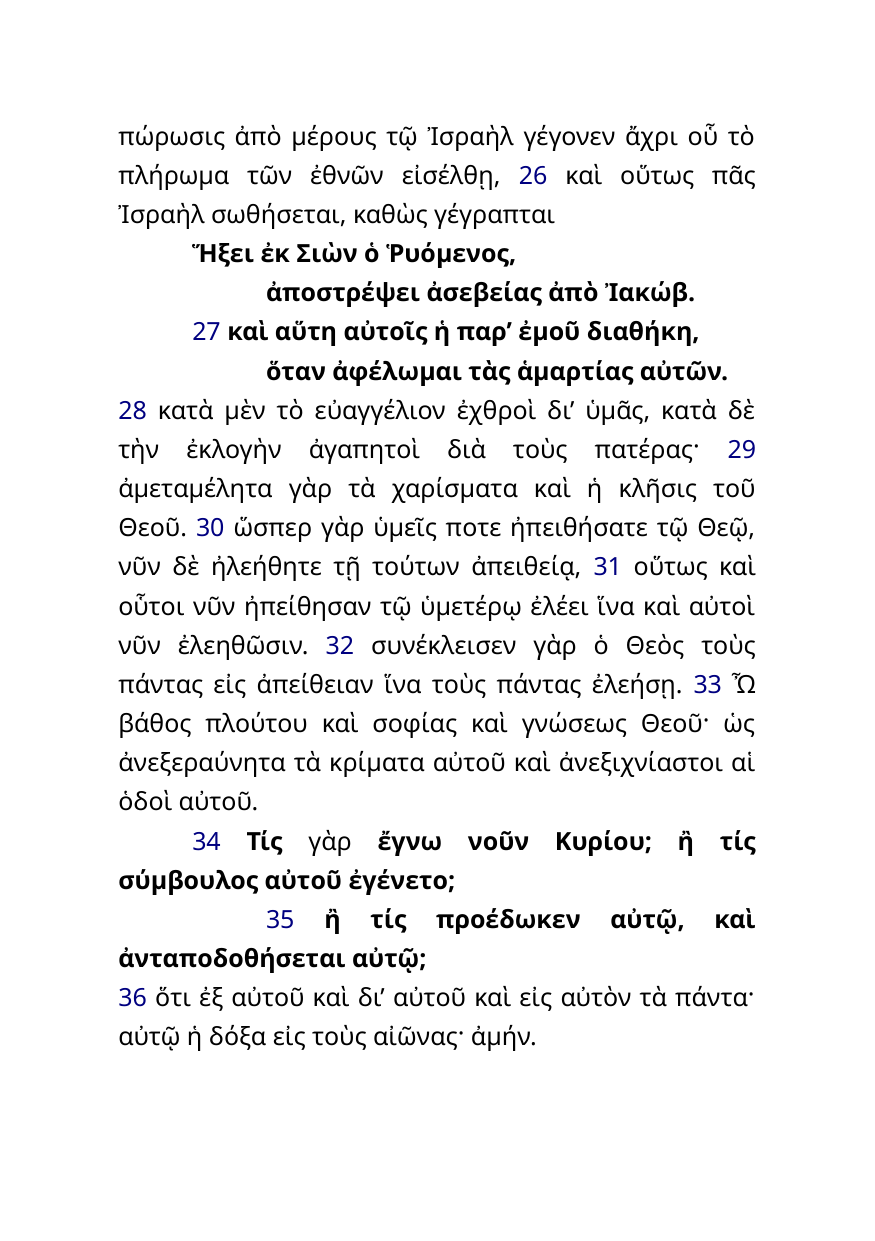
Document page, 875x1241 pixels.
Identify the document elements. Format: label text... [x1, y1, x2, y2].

text πώρωσις ἀπὸ μέρους τῷ Ἰσραὴλ γέγονεν ἄχρι οὗ τὸ πλήρωμα τῶν ἐθνῶν εἰσέλθῃ, 26 καὶ οὕτως πᾶς Ἰσραὴλ σωθήσεται, καθὼς γέγραπται [118, 118, 756, 231]
text ἀποστρέψει ἀσεβείας ἀπὸ Ἰακώβ. [118, 275, 756, 309]
text 36 ὅτι ἐξ αὐτοῦ καὶ δι’ αὐτοῦ καὶ εἰς αὐτὸν τὰ πάντα· αὐτῷ ἡ δόξα εἰς τοὺς αἰῶνας· ἀμήν. [118, 980, 756, 1053]
text 34 Τίς γὰρ ἔγνω νοῦν Κυρίου; ἢ τίς σύμβουλος αὐτοῦ ἐγένετο; [118, 823, 756, 896]
text ὅταν ἀφέλωμαι τὰς ἁμαρτίας αὐτῶν. [118, 353, 756, 387]
text 35 ἢ τίς προέδωκεν αὐτῷ, καὶ ἀνταποδοθήσεται αὐτῷ; [118, 901, 756, 975]
text Ἥξει ἐκ Σιὼν ὁ Ῥυόμενος, [118, 236, 756, 270]
text 27 καὶ αὕτη αὐτοῖς ἡ παρ’ ἐμοῦ διαθήκη, [118, 314, 756, 348]
text 28 κατὰ μὲν τὸ εὐαγγέλιον ἐχθροὶ δι’ ὑμᾶς, κατὰ δὲ τὴν ἐκλογὴν ἀγαπητοὶ διὰ τοὺς πατέρας· 29 ἀμεταμέλητα γὰρ τὰ χαρίσματα καὶ ἡ κλῆσις τοῦ Θεοῦ. 30 ὥσπερ γὰρ ὑμεῖς ποτε ἠπειθήσατε τῷ Θεῷ, νῦν δὲ ἠλεήθητε τῇ τούτων ἀπειθείᾳ, 31 οὕτως καὶ οὗτοι νῦν ἠπείθησαν τῷ ὑμετέρῳ ἐλέει ἵνα καὶ αὐτοὶ νῦν ἐλεηθῶσιν. 32 συνέκλεισεν γὰρ ὁ Θεὸς τοὺς πάντας εἰς ἀπείθειαν ἵνα τοὺς πάντας ἐλεήσῃ. 33 Ὦ βάθος πλούτου καὶ σοφίας καὶ γνώσεως Θεοῦ· ὡς ἀνεξεραύνητα τὰ κρίματα αὐτοῦ καὶ ἀνεξιχνίαστοι αἱ ὁδοὶ αὐτοῦ. [118, 392, 756, 818]
